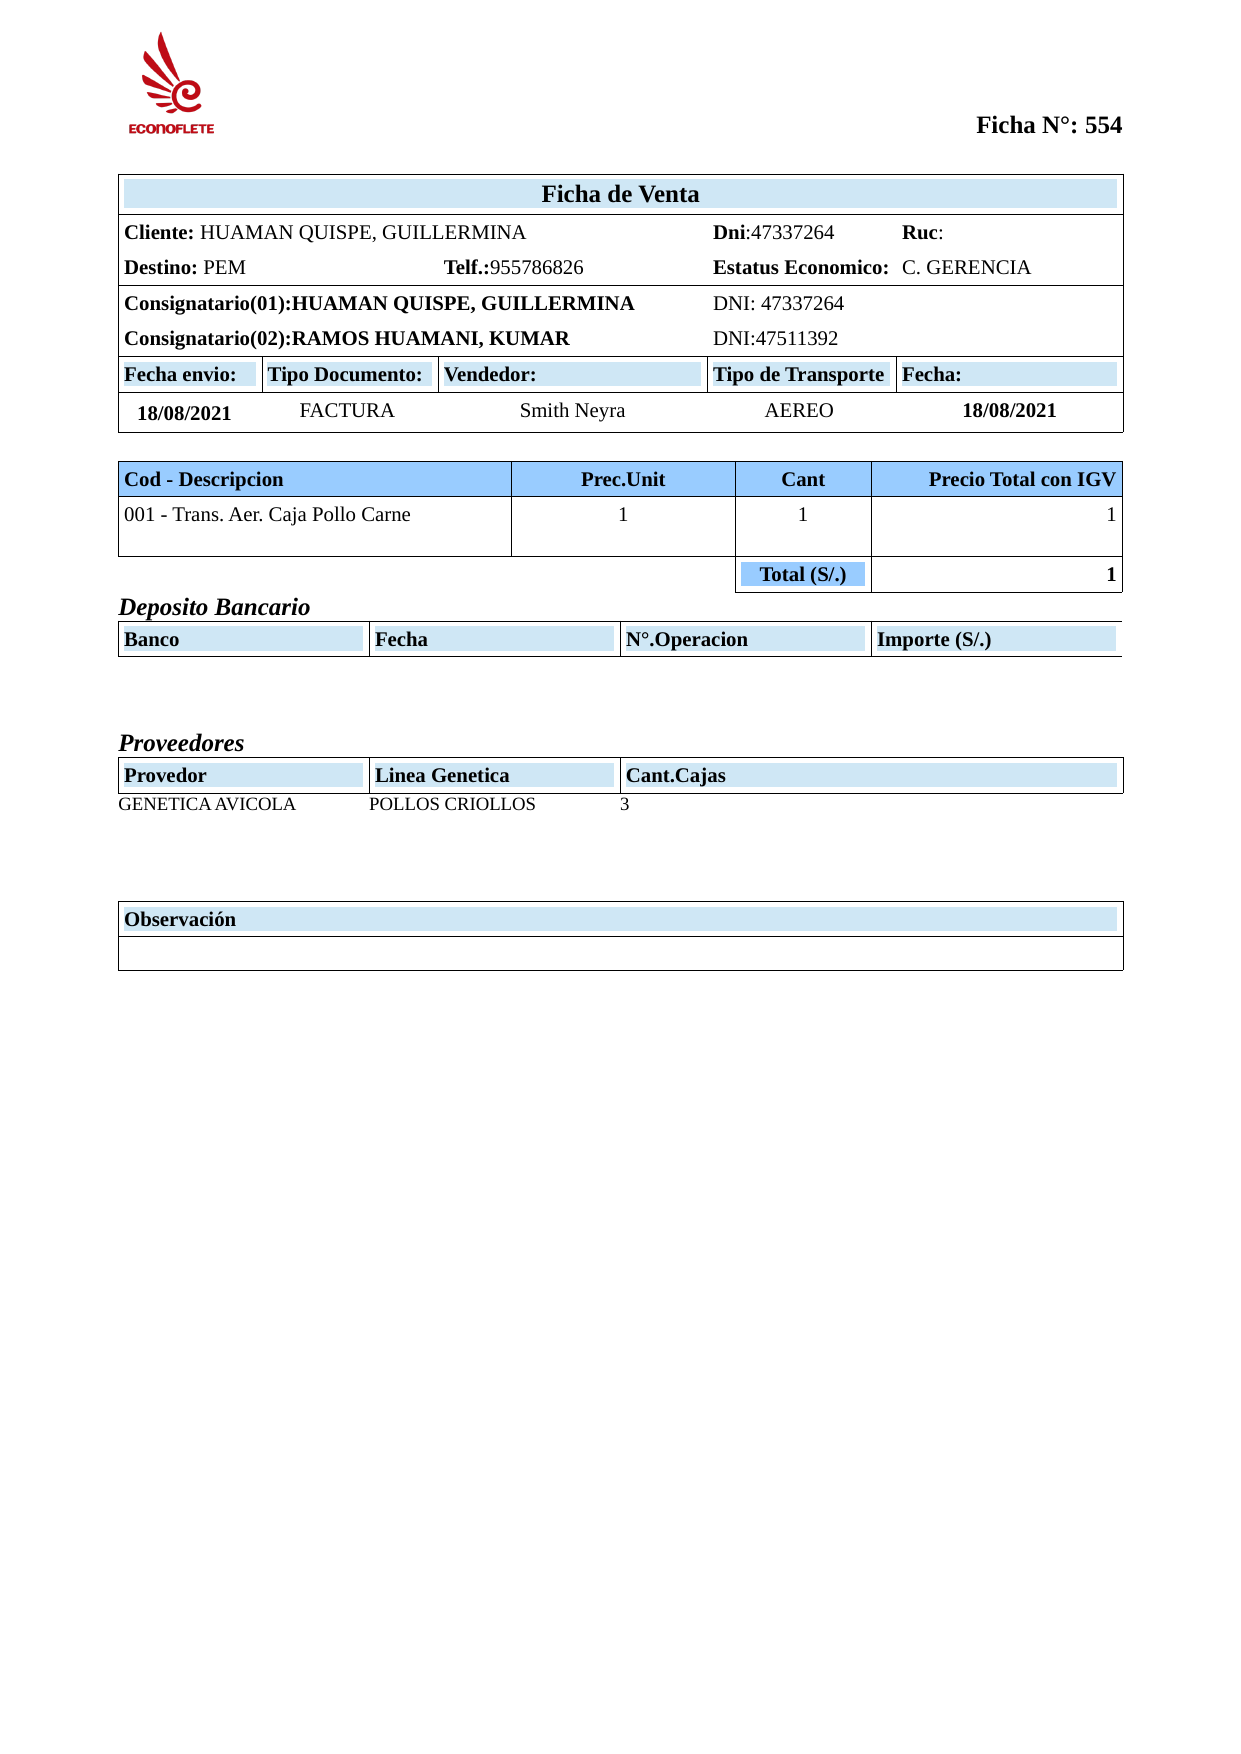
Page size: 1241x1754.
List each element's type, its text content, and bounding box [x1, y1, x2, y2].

table_cell [620, 815, 1123, 836]
table_cell GENETICA AVICOLA [118, 794, 369, 814]
table_header N°.Operacion [621, 622, 871, 656]
table_header Observación [119, 902, 1123, 936]
table_cell Total (S/.) [736, 557, 871, 592]
table_cell [871, 680, 1122, 704]
table_cell Fecha envio: [119, 357, 262, 392]
table_cell [369, 680, 620, 704]
table_cell 001 - Trans. Aer. Caja Pollo Carne [119, 497, 511, 556]
table_cell Smith Neyra [438, 393, 707, 432]
table_cell FACTURA [262, 393, 438, 432]
table_header Fecha [370, 622, 620, 656]
table_header Importe (S/.) [872, 622, 1122, 656]
table_cell [118, 680, 369, 704]
table_cell [620, 858, 1123, 879]
table_cell [118, 836, 369, 858]
table_cell DNI:47511392 [707, 321, 1123, 356]
table_cell Cliente: HUAMAN QUISPE, GUILLERMINA [119, 215, 707, 249]
table_cell Dni:47337264 [707, 215, 896, 249]
table_cell 1 [872, 557, 1122, 592]
table_cell DNI: 47337264 [707, 286, 1123, 321]
table_cell [118, 879, 369, 901]
table_cell 1 [872, 497, 1122, 556]
table_cell [118, 557, 511, 592]
table_cell [119, 937, 1123, 969]
table_cell [620, 836, 1123, 858]
table_cell Estatus Economico: [707, 249, 896, 285]
table_cell [369, 705, 620, 728]
table_cell Vendedor: [439, 357, 707, 392]
table_header Linea Genetica [370, 758, 620, 793]
text Deposito Bancario [118, 592, 1122, 621]
table_cell [871, 705, 1122, 728]
table_cell [620, 680, 871, 704]
table_cell Telf.:955786826 [438, 249, 707, 285]
table_cell AEREO [707, 393, 896, 432]
table_cell Tipo Documento: [263, 357, 438, 392]
table_header Banco [119, 622, 369, 656]
table_cell [118, 657, 369, 680]
table_cell [620, 705, 871, 728]
table_cell [620, 657, 871, 680]
table_cell Ruc: [896, 215, 1123, 249]
table_cell 3 [620, 794, 1123, 814]
table_cell 1 [736, 497, 871, 556]
table_cell Tipo de Transporte [708, 357, 896, 392]
table_cell C. GERENCIA [896, 249, 1123, 285]
text Proveedores [118, 728, 1122, 757]
table_header Provedor [119, 758, 369, 793]
table_header Cant [736, 462, 871, 496]
table_cell [369, 879, 620, 901]
table_header Precio Total con IGV [872, 462, 1122, 496]
table_header Cod - Descripcion [119, 462, 511, 496]
table_cell [118, 705, 369, 728]
table_cell Consignatario(02):RAMOS HUAMANI, KUMAR [119, 321, 707, 356]
table_cell 18/08/2021 [896, 393, 1123, 432]
table_cell [871, 657, 1122, 680]
table_cell 1 [512, 497, 735, 556]
table_cell 18/08/2021 [119, 393, 262, 432]
table_cell [620, 879, 1123, 901]
table_cell [369, 836, 620, 858]
table_cell [118, 858, 369, 879]
table_cell Consignatario(01):HUAMAN QUISPE, GUILLERMINA [119, 286, 707, 321]
table_header Cant.Cajas [621, 758, 1123, 793]
table_cell Destino: PEM [119, 249, 438, 285]
table_header Ficha de Venta [119, 175, 1123, 214]
picture [118, 31, 225, 134]
table_cell [369, 815, 620, 836]
table_cell [511, 557, 735, 592]
table_header Prec.Unit [512, 462, 735, 496]
table_cell POLLOS CRIOLLOS [369, 794, 620, 814]
table_cell [369, 858, 620, 879]
table_cell Fecha: [897, 357, 1123, 392]
table_cell [369, 657, 620, 680]
table_cell [118, 815, 369, 836]
